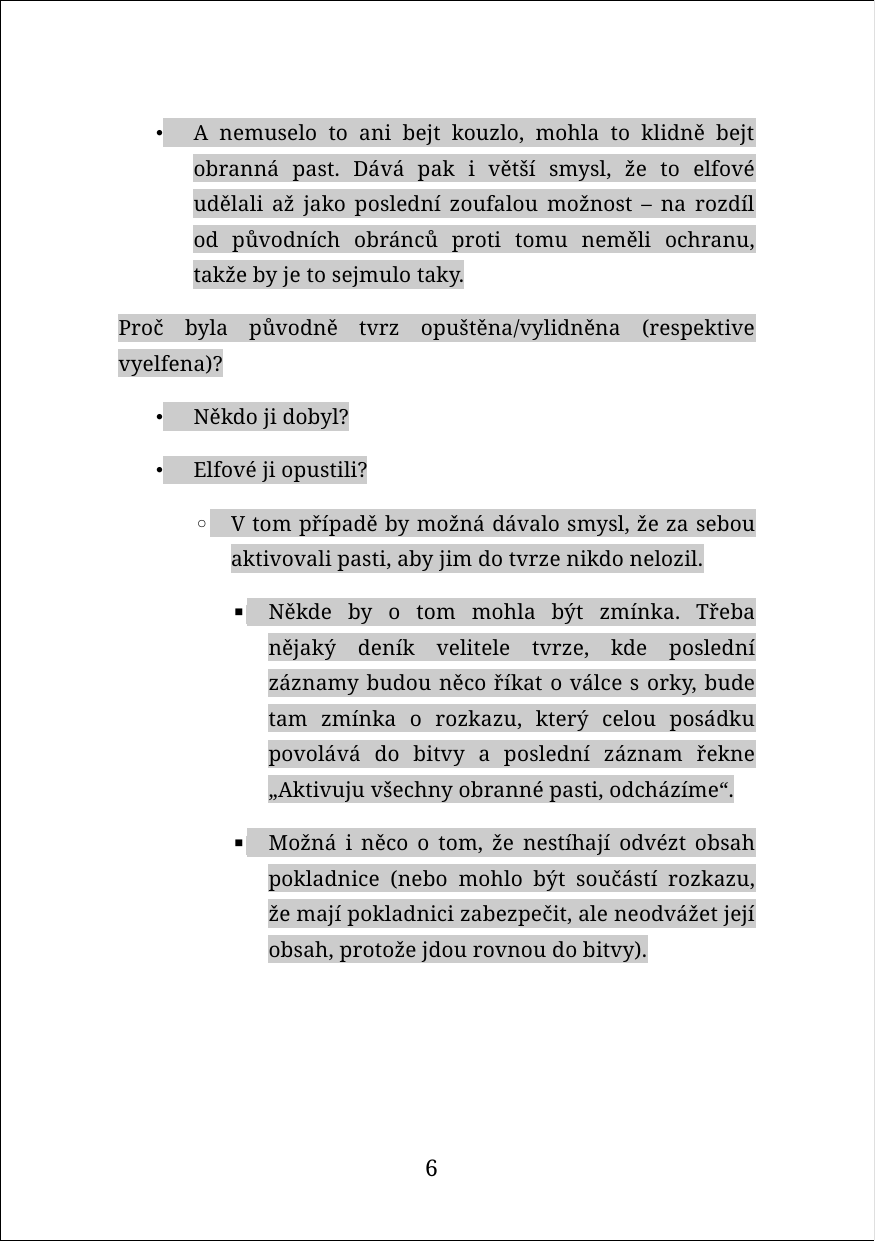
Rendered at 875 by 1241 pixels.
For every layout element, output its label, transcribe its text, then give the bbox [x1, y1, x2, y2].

list Elfové ji opustili? [156, 456, 756, 484]
list Někde by o tom mohla být zmínka. Třeba nějaký deník velitele tvrze, kde poslední záznamy budou něco říkat o válce s orky, bude tam zmínka o rozkazu, který celou posádku povolává do bitvy a poslední záznam řekne „Aktivuju všechny obranné pasti, odcházíme“. [231, 597, 756, 803]
list Někdo ji dobyl? [156, 402, 756, 431]
list V tom případě by možná dávalo smysl, že za sebou aktivovali pasti, aby jim do tvrze nikdo nelozil. [193, 509, 756, 573]
text Proč byla původně tvrz opuštěna/vylidněna (respektive vyelfena)? [118, 313, 756, 377]
list A nemuselo to ani bejt kouzlo, mohla to klidně bejt obranná past. Dává pak i větší smysl, že to elfové udělali až jako poslední zoufalou možnost – na rozdíl od původních obránců proti tomu neměli ochranu, takže by je to sejmulo taky. [156, 118, 756, 289]
list Možná i něco o tom, že nestíhají odvézt obsah pokladnice (nebo mohlo být součástí rozkazu, že mají pokladnici zabezpečit, ale neodvážet její obsah, protože jdou rovnou do bitvy). [231, 828, 756, 963]
